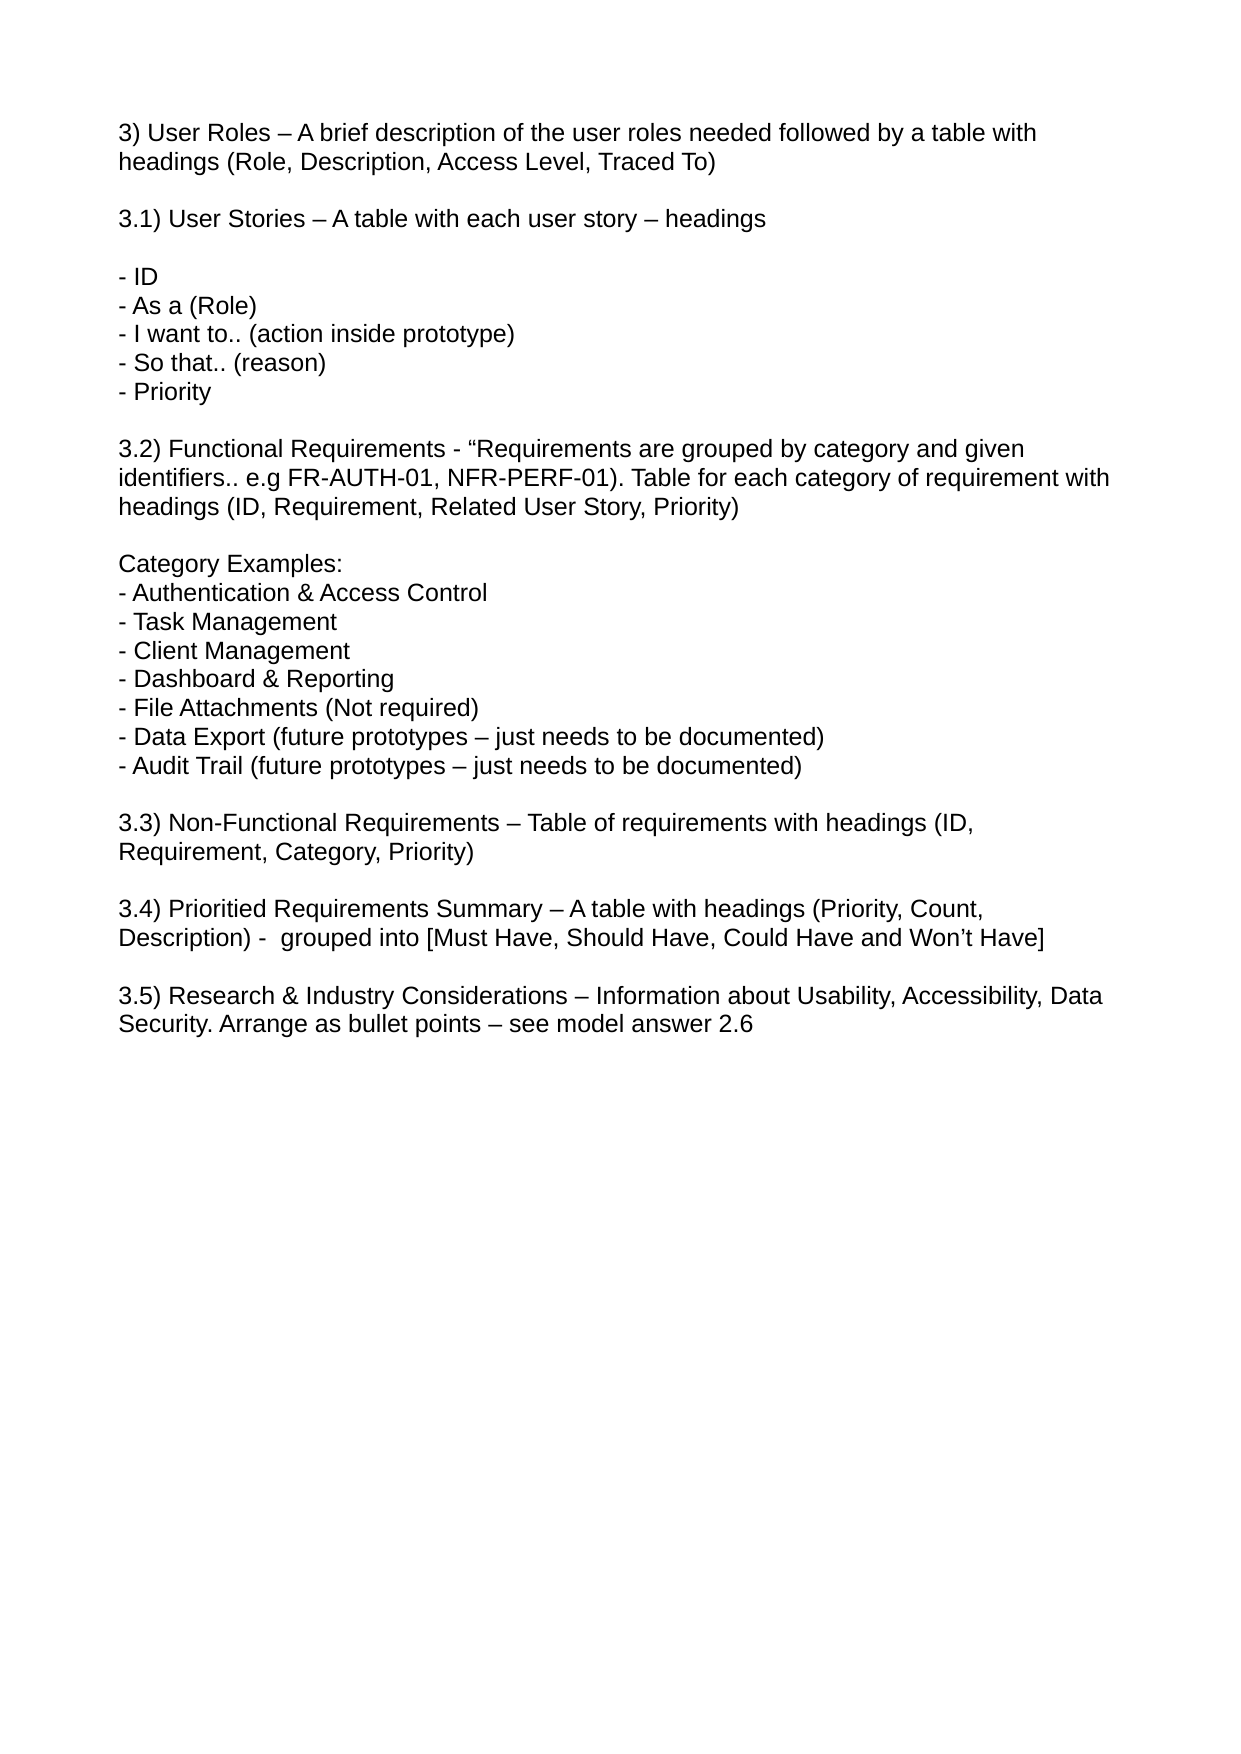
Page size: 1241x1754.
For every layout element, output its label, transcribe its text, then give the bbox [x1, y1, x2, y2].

text - Client Management [118, 636, 1122, 664]
text - Dashboard & Reporting - File Attachments (Not required) [118, 664, 1122, 722]
text 3.4) Prioritied Requirements Summary – A table with headings (Priority, Count, Description) - grouped into [Must Have, Should Have, Could Have and Won’t Have] [118, 894, 1122, 952]
text 3.1) User Stories – A table with each user story – headings - ID [118, 204, 1122, 291]
text 3.3) Non-Functional Requirements – Table of requirements with headings (ID, Requirement, Category, Priority) [118, 808, 1122, 866]
text - As a (Role) - I want to.. (action inside prototype) - So that.. (reason) - Priority [118, 291, 1122, 406]
text 3.5) Research & Industry Considerations – Information about Usability, Accessibility, Data Security. Arrange as bullet points – see model answer 2.6 [118, 981, 1122, 1038]
text 3) User Roles – A brief description of the user roles needed followed by a table with headings (Role, Description, Access Level, Traced To) [118, 118, 1122, 176]
text - Data Export (future prototypes – just needs to be documented) [118, 722, 1122, 751]
text - Audit Trail (future prototypes – just needs to be documented) [118, 751, 1122, 779]
text 3.2) Functional Requirements - “Requirements are grouped by category and given identifiers.. e.g FR-AUTH-01, NFR-PERF-01). Table for each category of requirement with headings (ID, Requirement, Related User Story, Priority) Category Examples: - Authentication & Access Control - Task Management [118, 406, 1122, 636]
